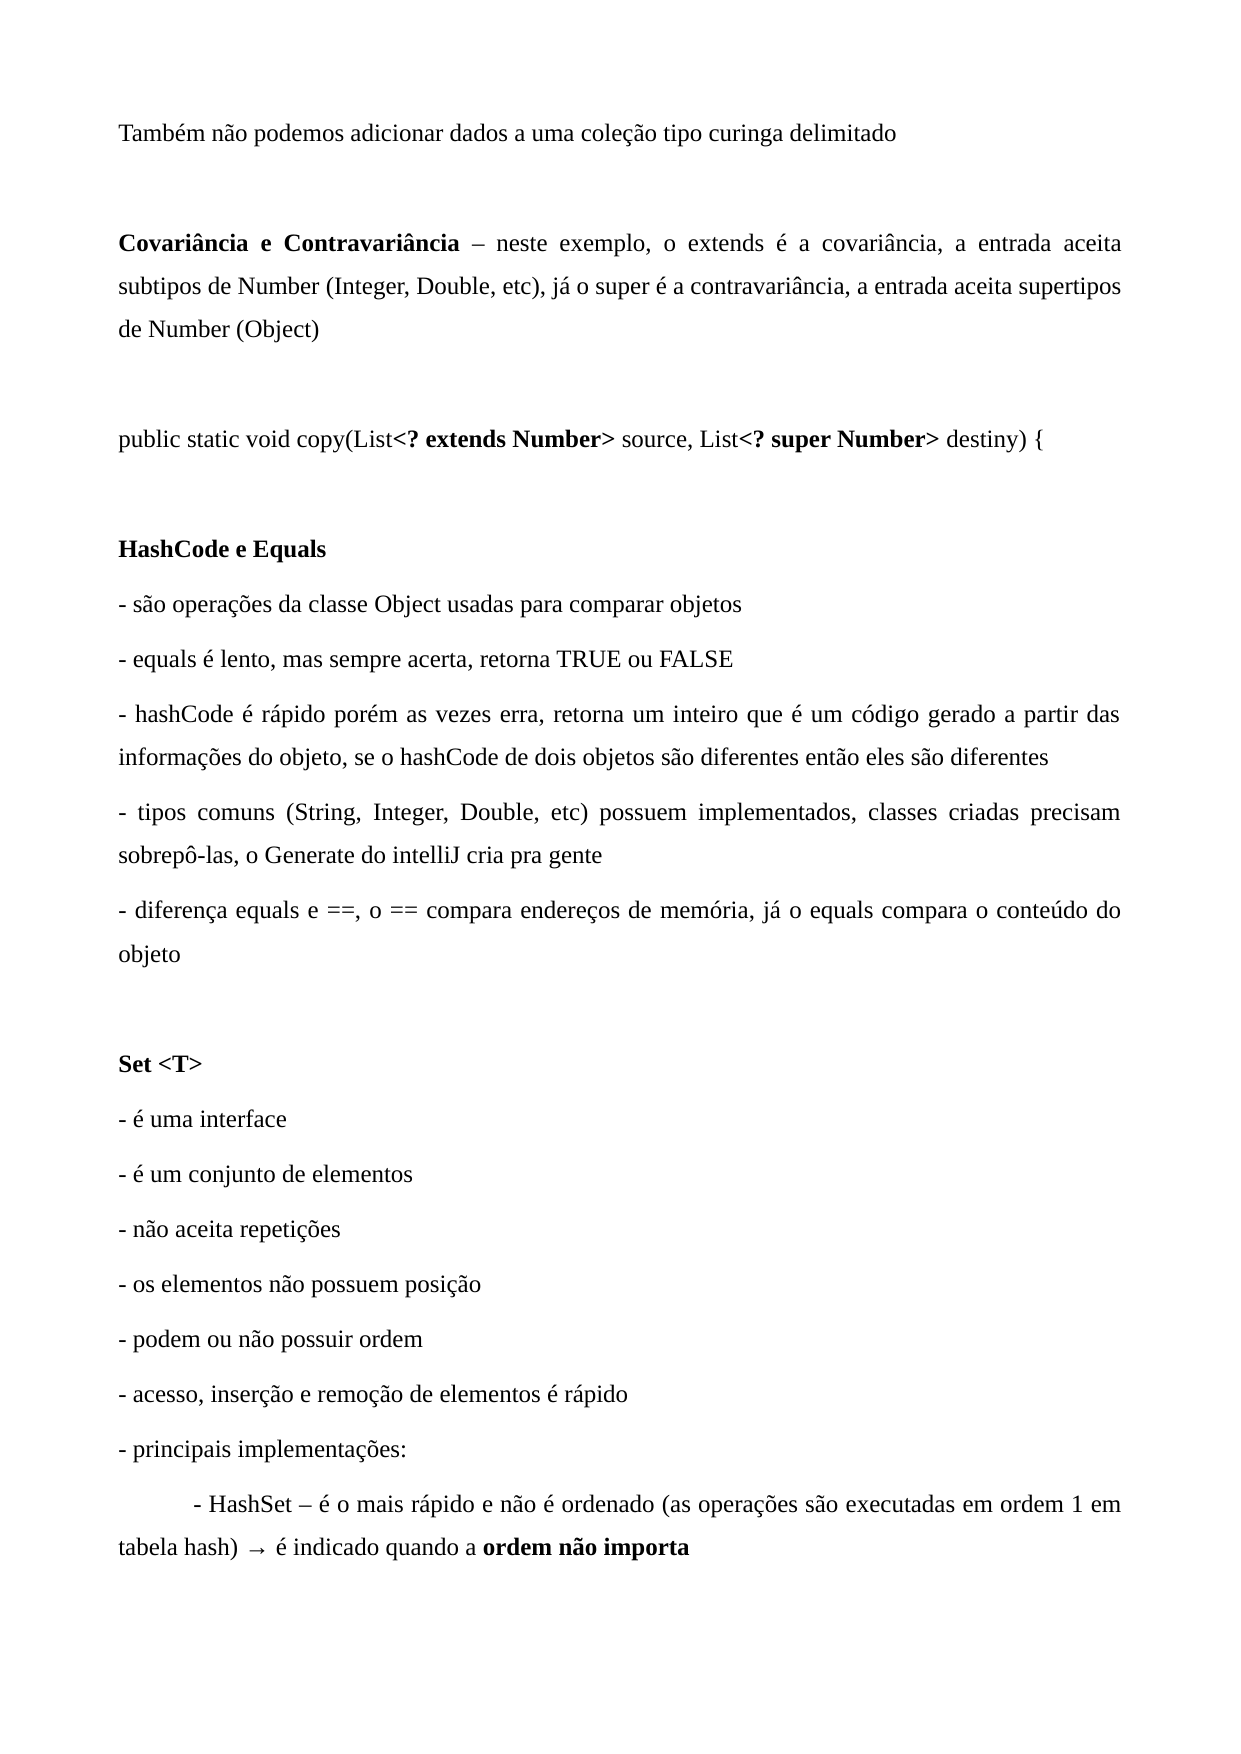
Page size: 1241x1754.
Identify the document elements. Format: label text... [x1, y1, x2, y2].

text - é uma interface [118, 1104, 1122, 1132]
text - não aceita repetições [118, 1214, 1122, 1242]
text - equals é lento, mas sempre acerta, retorna TRUE ou FALSE [118, 644, 1122, 673]
text Covariância e Contravariância – neste exemplo, o extends é a covariância, a entrada aceita subtipos de Number (Integer, Double, etc), já o super é a contravariância, a entrada aceita supertipos de Number (Object) [118, 228, 1122, 343]
text - podem ou não possuir ordem [118, 1324, 1122, 1352]
text - são operações da classe Object usadas para comparar objetos [118, 589, 1122, 618]
text HashCode e Equals [118, 534, 1122, 563]
text - hashCode é rápido porém as vezes erra, retorna um inteiro que é um código gerado a partir das informações do objeto, se o hashCode de dois objetos são diferentes então eles são diferentes [118, 699, 1122, 771]
text - os elementos não possuem posição [118, 1269, 1122, 1297]
text - HashSet – é o mais rápido e não é ordenado (as operações são executadas em ordem 1 em tabela hash) → é indicado quando a ordem não importa [118, 1489, 1122, 1561]
text - é um conjunto de elementos [118, 1159, 1122, 1187]
text - principais implementações: [118, 1434, 1122, 1462]
text - diferença equals e ==, o == compara endereços de memória, já o equals compara o conteúdo do objeto [118, 896, 1122, 967]
text - acesso, inserção e remoção de elementos é rápido [118, 1379, 1122, 1407]
text - tipos comuns (String, Integer, Double, etc) possuem implementados, classes criadas precisam sobrepô-las, o Generate do intelliJ cria pra gente [118, 797, 1122, 869]
text Também não podemos adicionar dados a uma coleção tipo curinga delimitado [118, 118, 1122, 147]
text Set <T> [118, 1049, 1122, 1077]
text public static void copy(List<? extends Number> source, List<? super Number> destiny) { [118, 424, 1122, 453]
